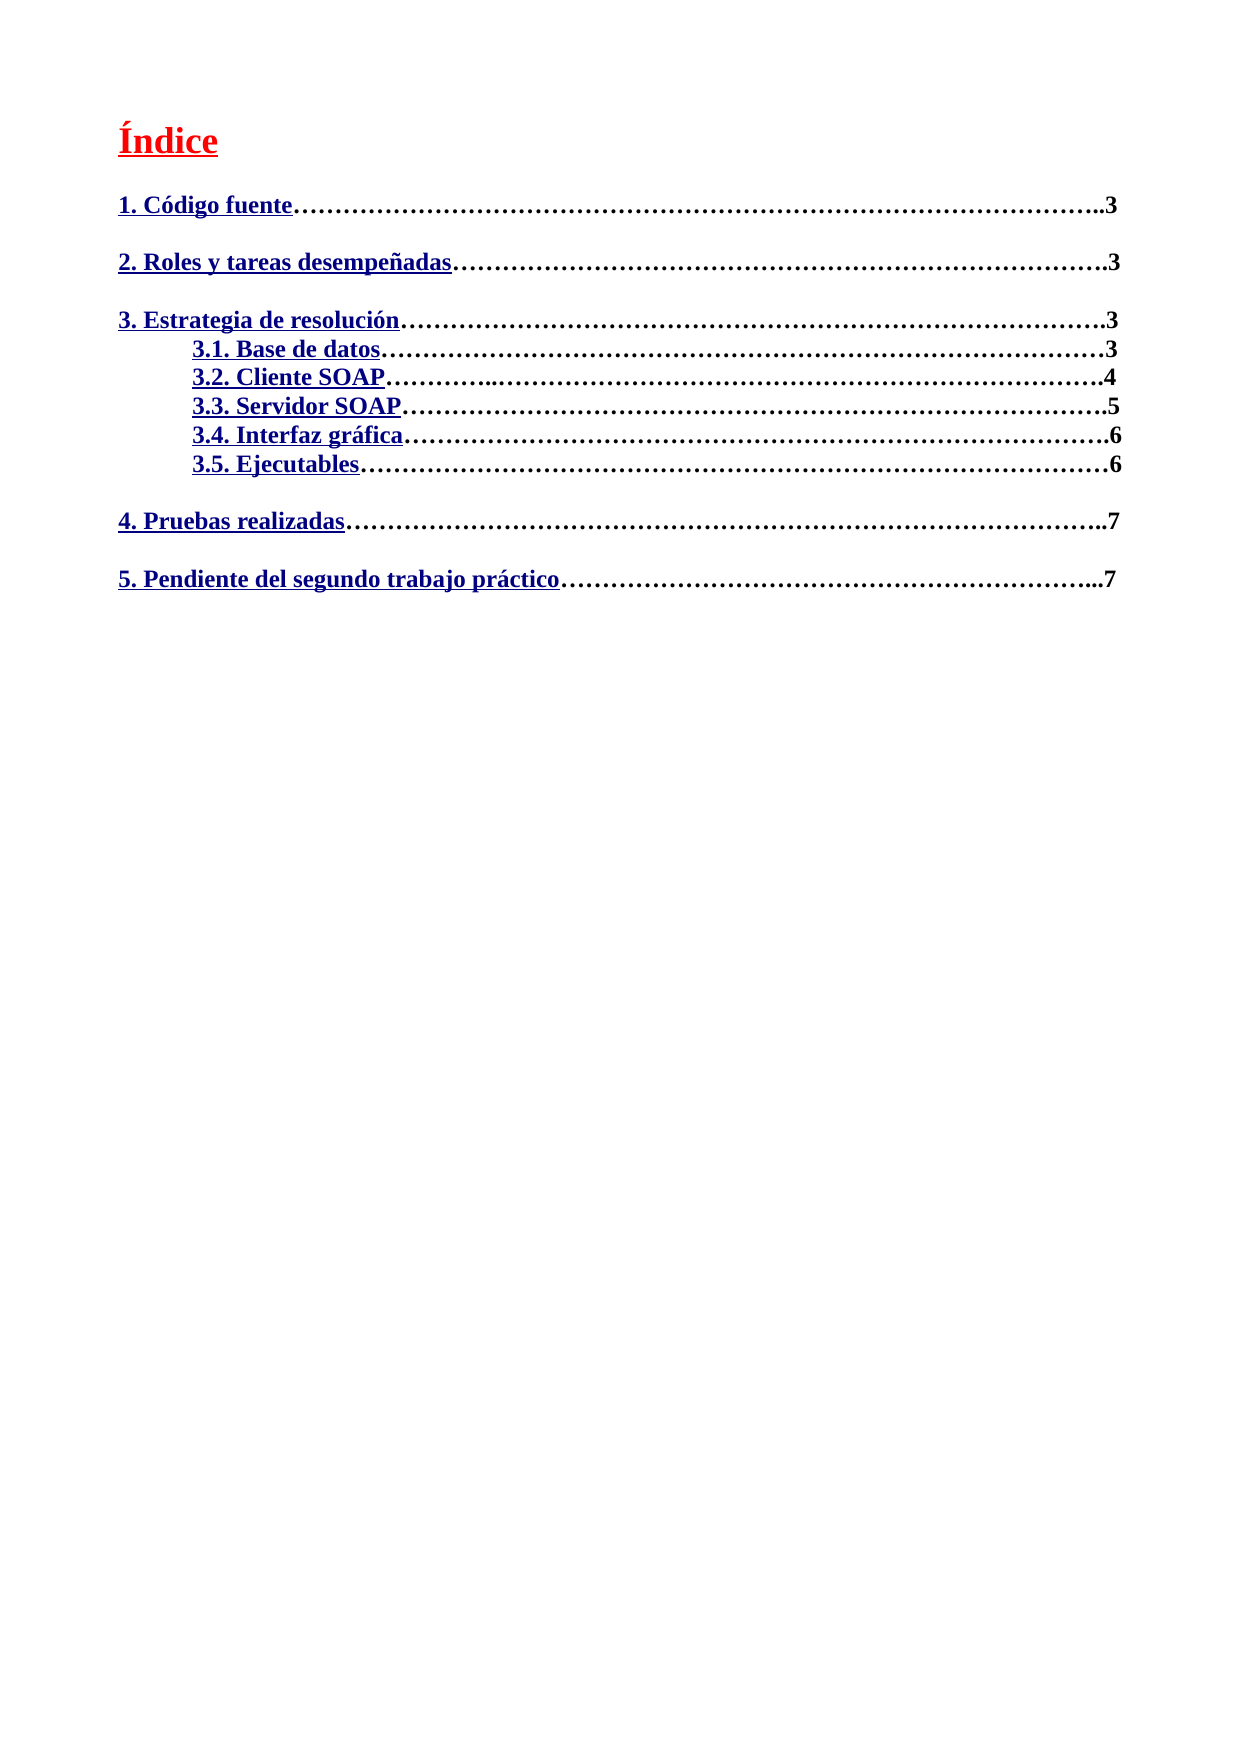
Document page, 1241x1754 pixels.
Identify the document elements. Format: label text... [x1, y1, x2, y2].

text 3. Estrategia de resolución………………………………………………………………………….3 [118, 305, 1122, 334]
text 3.1. Base de datos……………………………………………………………………………3 [118, 334, 1122, 362]
text Índice [118, 118, 1122, 161]
text 3.4. Interfaz gráfica………………………………………………………………………….6 [118, 420, 1122, 449]
text 4. Pruebas realizadas………………………………………………………………………………..7 [118, 506, 1122, 535]
text 1. Código fuente……………………………………………………………………………………..3 [118, 190, 1122, 219]
text 3.3. Servidor SOAP………………………………………………………………………….5 [118, 391, 1122, 420]
text 2. Roles y tareas desempeñadas…………………………………………………………………….3 [118, 247, 1122, 276]
text 3.5. Ejecutables………………………………………………………………………………6 [118, 449, 1122, 477]
text 3.2. Cliente SOAP…………..……………………………………………………………….4 [118, 362, 1122, 391]
text 5. Pendiente del segundo trabajo práctico………………………………………………………...7 [118, 564, 1122, 592]
